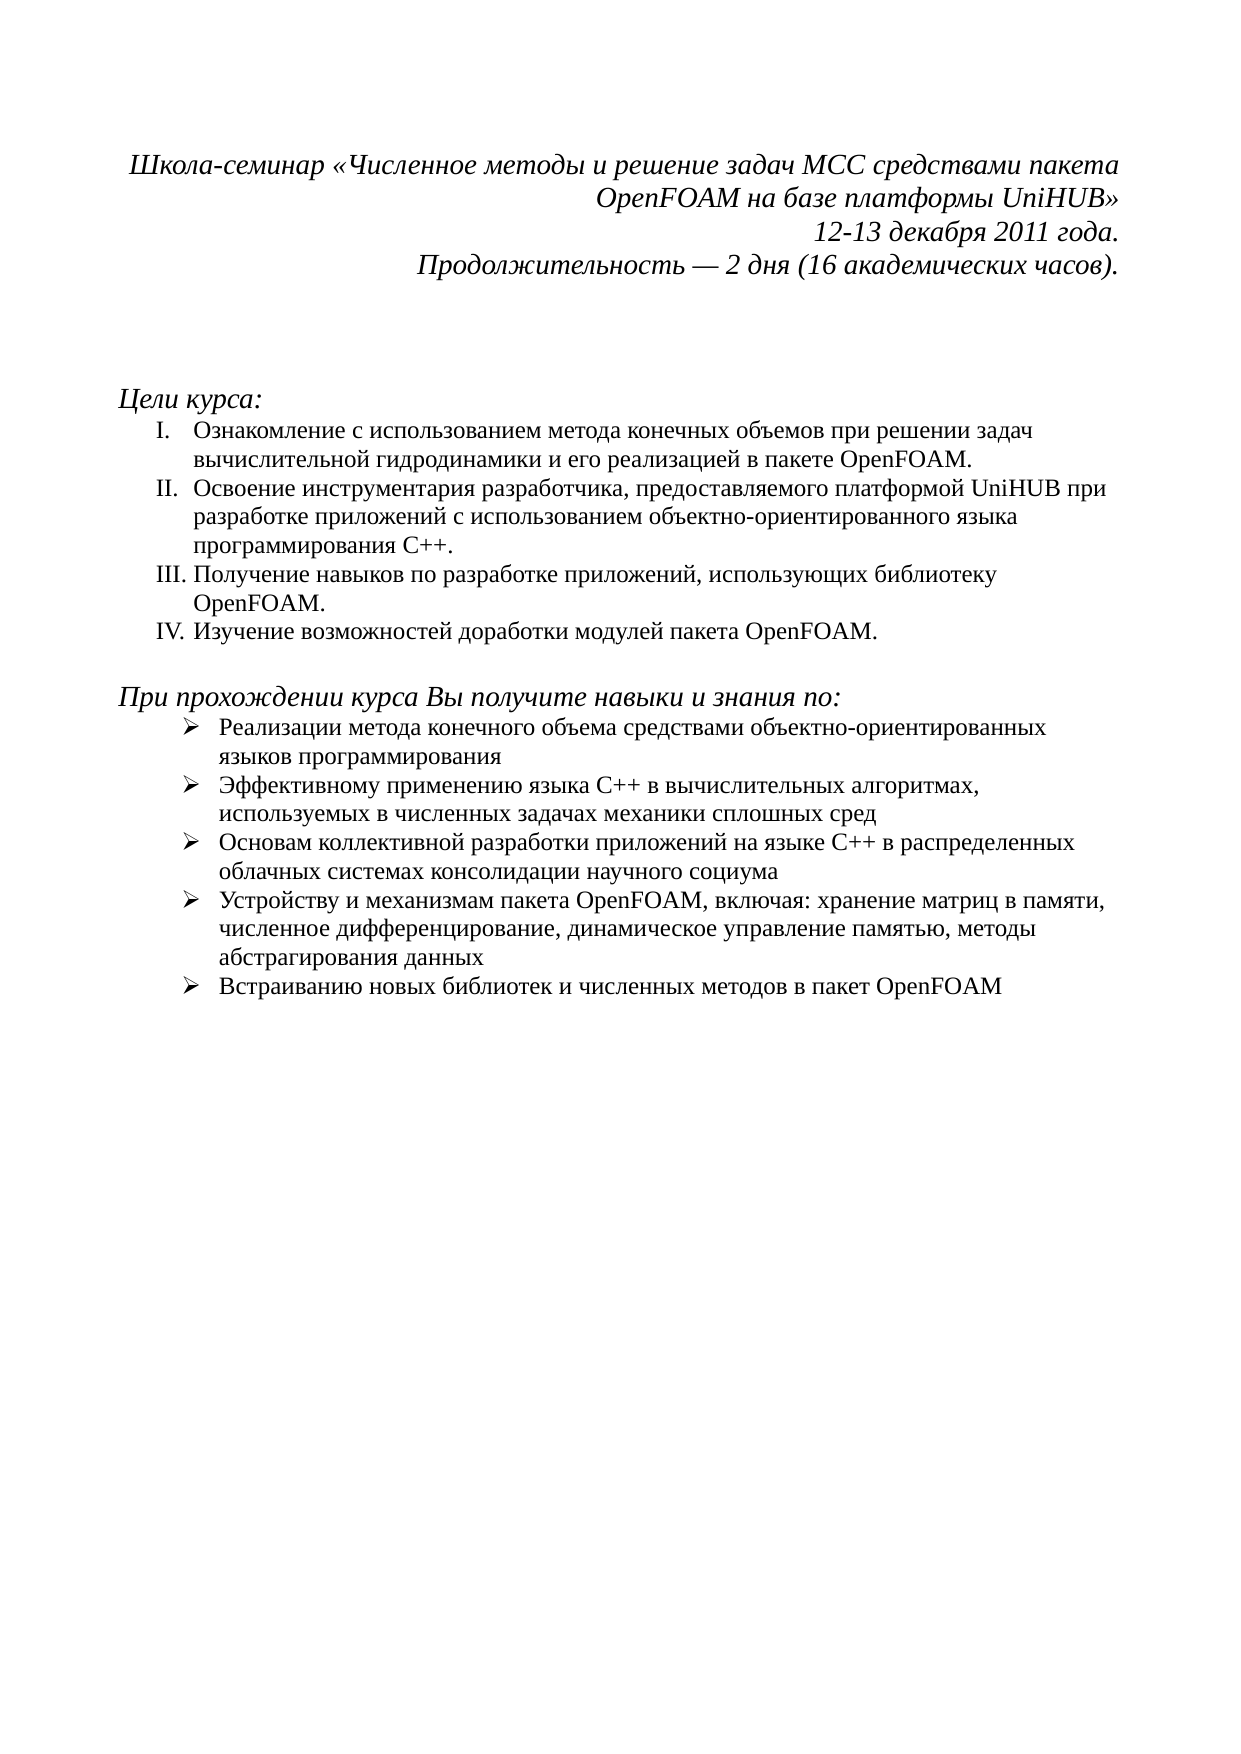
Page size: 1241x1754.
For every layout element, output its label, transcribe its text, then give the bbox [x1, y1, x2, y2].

text Школа-семинар «Численное методы и решение задач МСС средствами пакета OpenFOAM на базе платформы UniHUB» [118, 147, 1122, 214]
list Освоение инструментария разработчика, предоставляемого платформой UniHUB при разработке приложений с использованием объектно-ориентированного языка программирования C++. [156, 473, 1122, 559]
list Реализации метода конечного объема средствами объектно-ориентированных языков программирования [181, 712, 1122, 770]
text 12-13 декабря 2011 года. [118, 214, 1122, 247]
text Цели курса: [118, 382, 1122, 415]
list Получение навыков по разработке приложений, использующих библиотеку OpenFOAM. [156, 559, 1122, 616]
list Устройству и механизмам пакета OpenFOAM, включая: хранение матриц в памяти, численное дифференцирование, динамическое управление памятью, методы абстрагирования данных [181, 885, 1122, 971]
list Эффективному применению языка C++ в вычислительных алгоритмах, используемых в численных задачах механики сплошных сред [181, 770, 1122, 827]
list Изучение возможностей доработки модулей пакета OpenFOAM. [156, 616, 1122, 645]
text При прохождении курса Вы получите навыки и знания по: [118, 679, 1122, 712]
text Продолжительность — 2 дня (16 академических часов). [118, 247, 1122, 281]
list Ознакомление с использованием метода конечных объемов при решении задач вычислительной гидродинамики и его реализацией в пакете OpenFOAM. [156, 415, 1122, 473]
list Основам коллективной разработки приложений на языке C++ в распределенных облачных системах консолидации научного социума [181, 827, 1122, 885]
list Встраиванию новых библиотек и численных методов в пакет OpenFOAM [181, 971, 1122, 1000]
